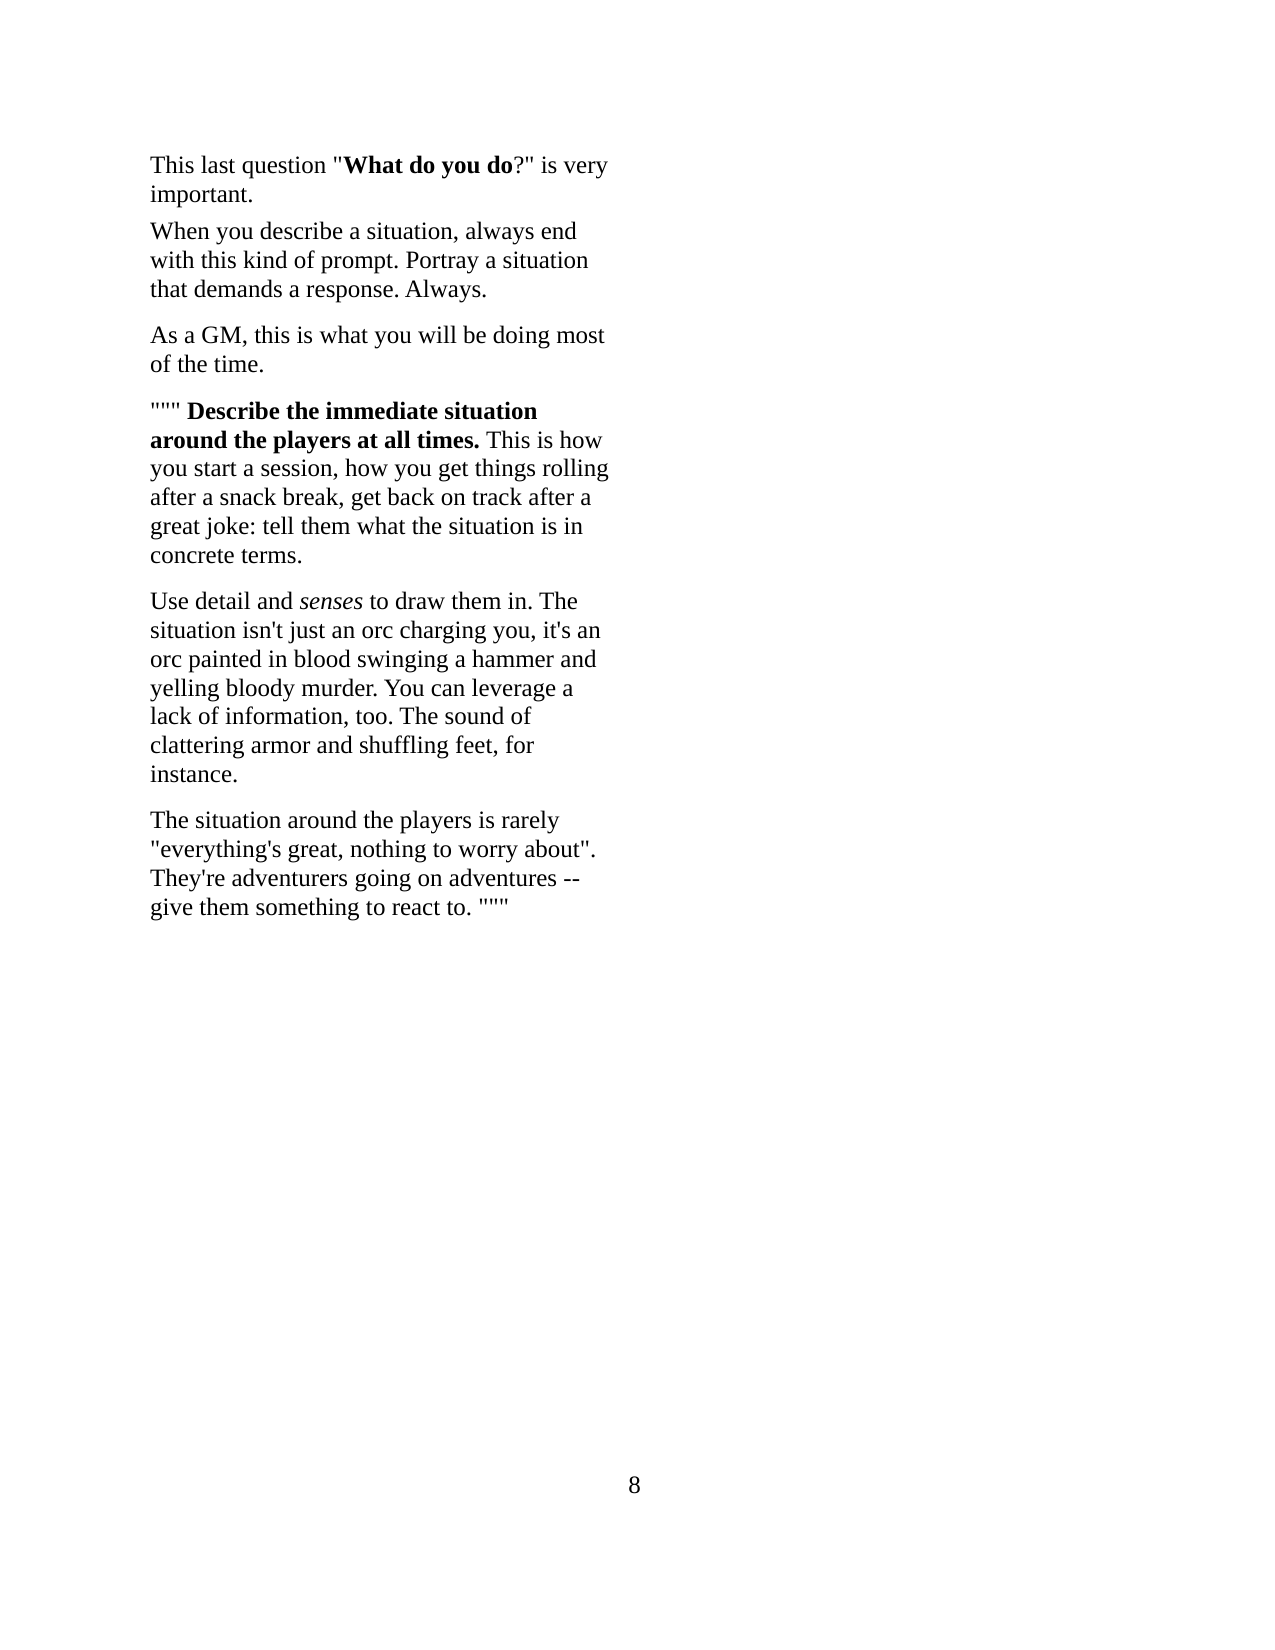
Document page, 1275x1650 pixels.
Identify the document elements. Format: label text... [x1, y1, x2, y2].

text As a GM, this is what you will be doing most of the time. [150, 321, 621, 378]
text When you describe a situation, always end with this kind of prompt. Portray a situation that demands a response. Always. [150, 216, 621, 303]
text This last question "What do you do?" is very important. [150, 150, 621, 207]
text The situation around the players is rarely "everything's great, nothing to worry about". They're adventurers going on adventures -- give them something to react to. """ [150, 806, 621, 921]
text """ Describe the immediate situation around the players at all times. This is how you start a session, how you get things rolling after a snack break, get back on track after a great joke: tell them what the situation is in concrete terms. [150, 396, 621, 568]
text Use detail and senses to draw them in. The situation isn't just an orc charging you, it's an orc painted in blood swinging a hammer and yelling bloody murder. You can leverage a lack of information, too. The sound of clattering armor and shuffling feet, for instance. [150, 586, 621, 788]
